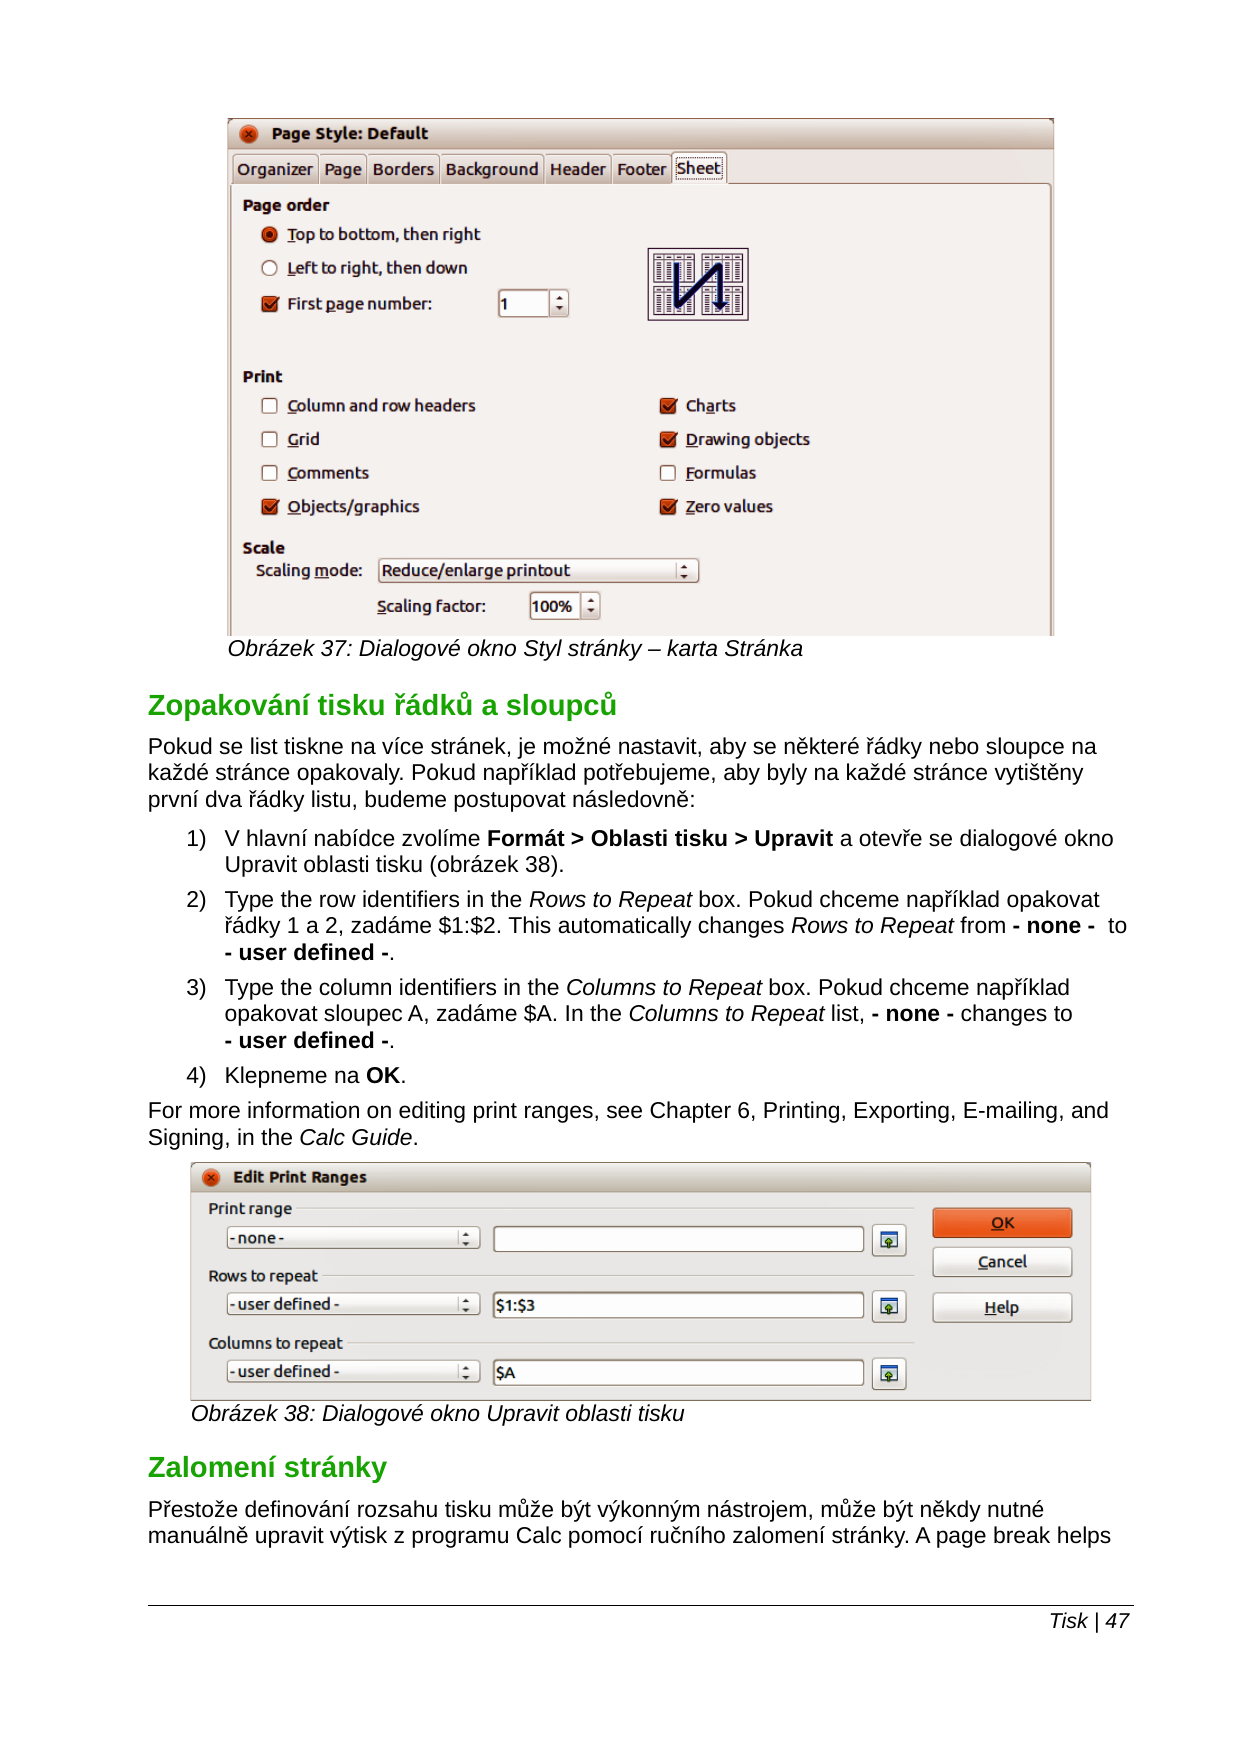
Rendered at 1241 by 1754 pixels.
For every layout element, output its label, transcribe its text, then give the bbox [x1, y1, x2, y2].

subtitle Zopakování tisku řádků a sloupců [148, 688, 1134, 721]
list V hlavní nabídce zvolíme Formát > Oblasti tisku > Upravit a otevře se dialogové okno Upravit oblasti tisku (obrázek 38). [207, 824, 1134, 877]
text Přestože definování rozsahu tisku může být výkonným nástrojem, může být někdy nutné manuálně upravit výtisk z programu Calc pomocí ručního zalomení stránky. A page break helps [148, 1496, 1134, 1548]
text For more information on editing print ranges, see Chapter 6, Printing, Exporting, E-mailing, and Signing, in the Calc Guide. [148, 1097, 1134, 1150]
list Type the row identifiers in the Rows to Repeat box. Pokud chceme například opakovat řádky 1 a 2, zadáme $1:$2. This automatically changes Rows to Repeat from - none - to - user defined -. [207, 886, 1134, 965]
text Obrázek 37: Dialogové okno Styl stránky – karta Stránka [227, 636, 1054, 662]
list Klepneme na OK. [207, 1062, 1134, 1088]
picture [190, 1162, 1092, 1401]
picture [227, 118, 1055, 636]
text Obrázek 38: Dialogové okno Upravit oblasti tisku [191, 1401, 1091, 1427]
text Pokud se list tiskne na více stránek, je možné nastavit, aby se některé řádky nebo sloupce na každé stránce opakovaly. Pokud například potřebujeme, aby byly na každé stránce vytištěny první dva řádky listu, budeme postupovat následovně: [148, 733, 1134, 812]
subtitle Zalomení stránky [148, 1450, 1134, 1484]
list Type the column identifiers in the Columns to Repeat box. Pokud chceme například opakovat sloupec A, zadáme $A. In the Columns to Repeat list, - none - changes to - user defined -. [207, 974, 1134, 1053]
